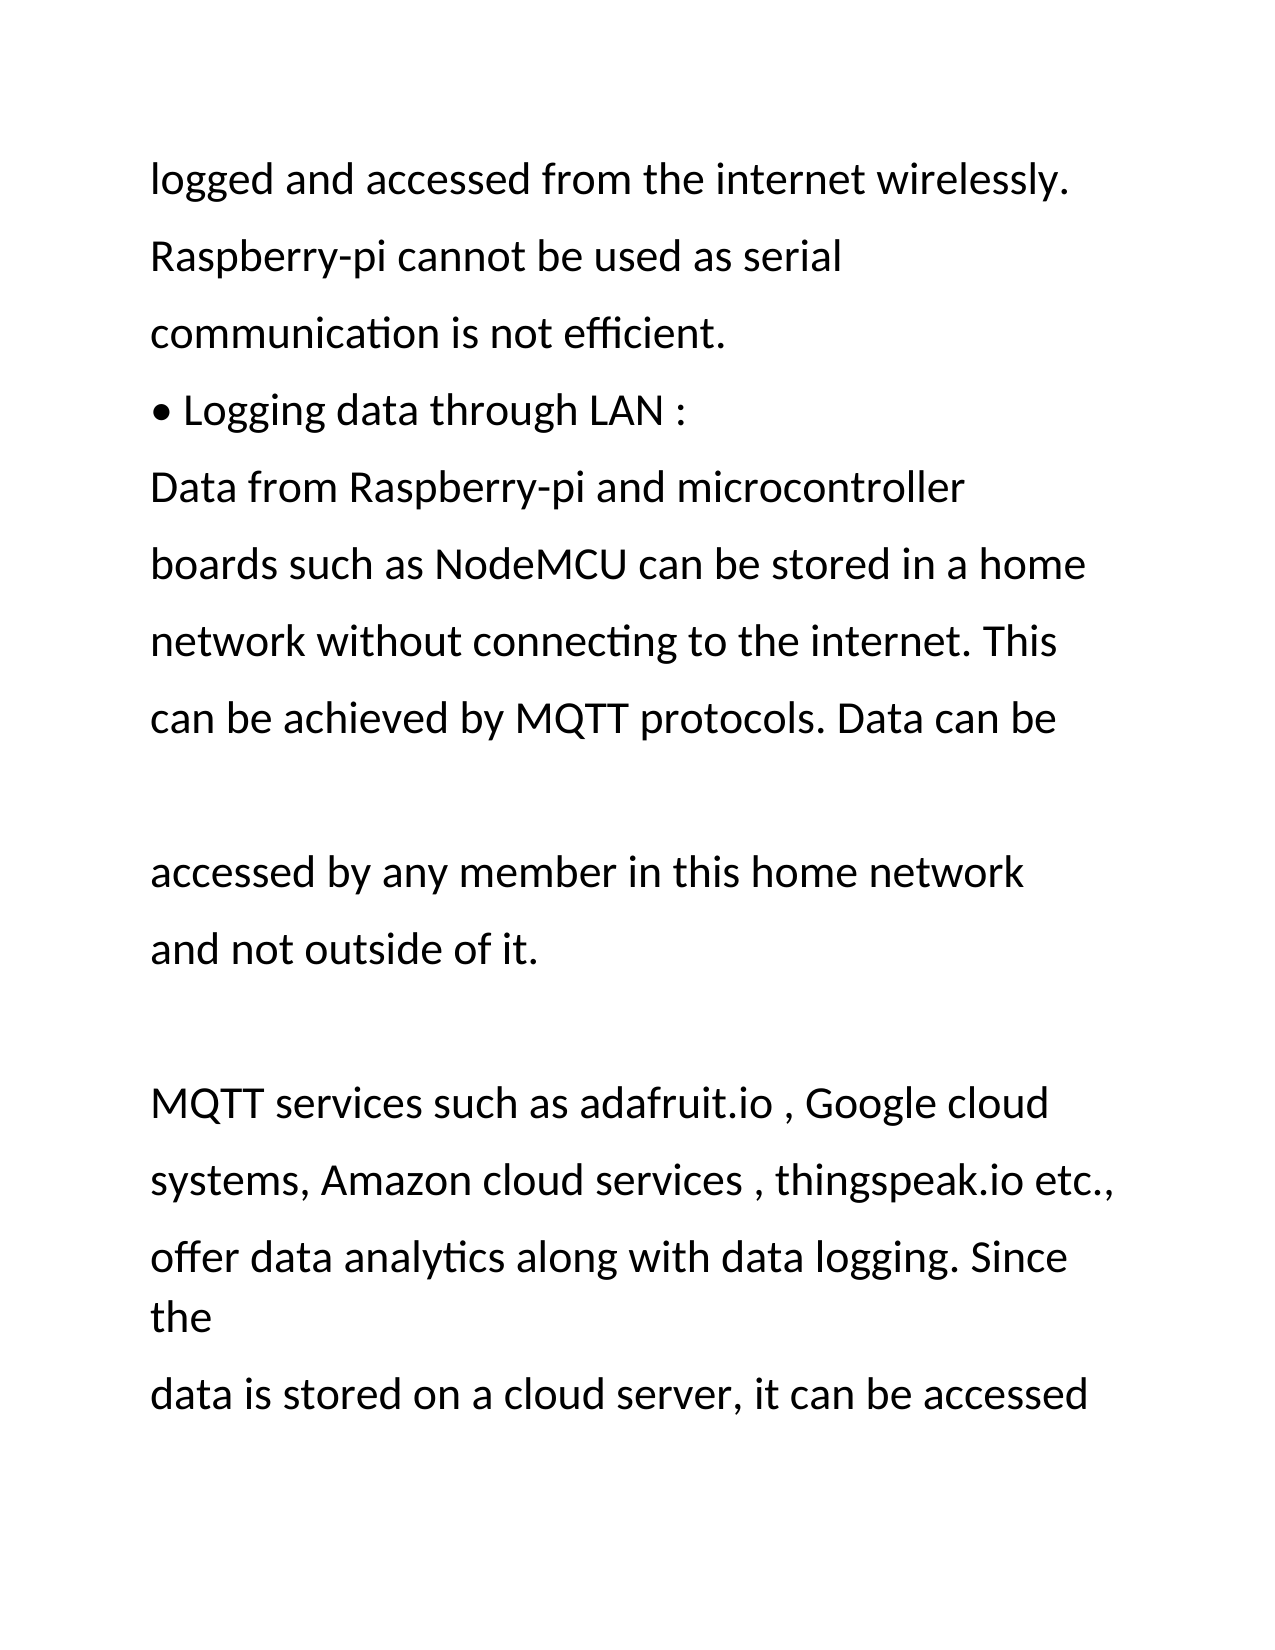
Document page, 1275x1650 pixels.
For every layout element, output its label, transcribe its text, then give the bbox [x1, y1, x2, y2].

text accessed by any member in this home network [150, 843, 1125, 899]
text Raspberry-pi cannot be used as serial [150, 227, 1125, 283]
text offer data analytics along with data logging. Since the [150, 1228, 1125, 1344]
text data is stored on a cloud server, it can be accessed [150, 1365, 1125, 1421]
text communication is not efficient. [150, 304, 1125, 360]
text logged and accessed from the internet wirelessly. [150, 150, 1125, 206]
text systems, Amazon cloud services , thingspeak.io etc., [150, 1151, 1125, 1207]
text MQTT services such as adafruit.io , Google cloud [150, 1074, 1125, 1130]
text • Logging data through LAN : [150, 381, 1125, 437]
text network without connecting to the internet. This [150, 612, 1125, 668]
text Data from Raspberry-pi and microcontroller [150, 458, 1125, 514]
text can be achieved by MQTT protocols. Data can be [150, 689, 1125, 745]
text and not outside of it. [150, 920, 1125, 976]
text boards such as NodeMCU can be stored in a home [150, 535, 1125, 591]
